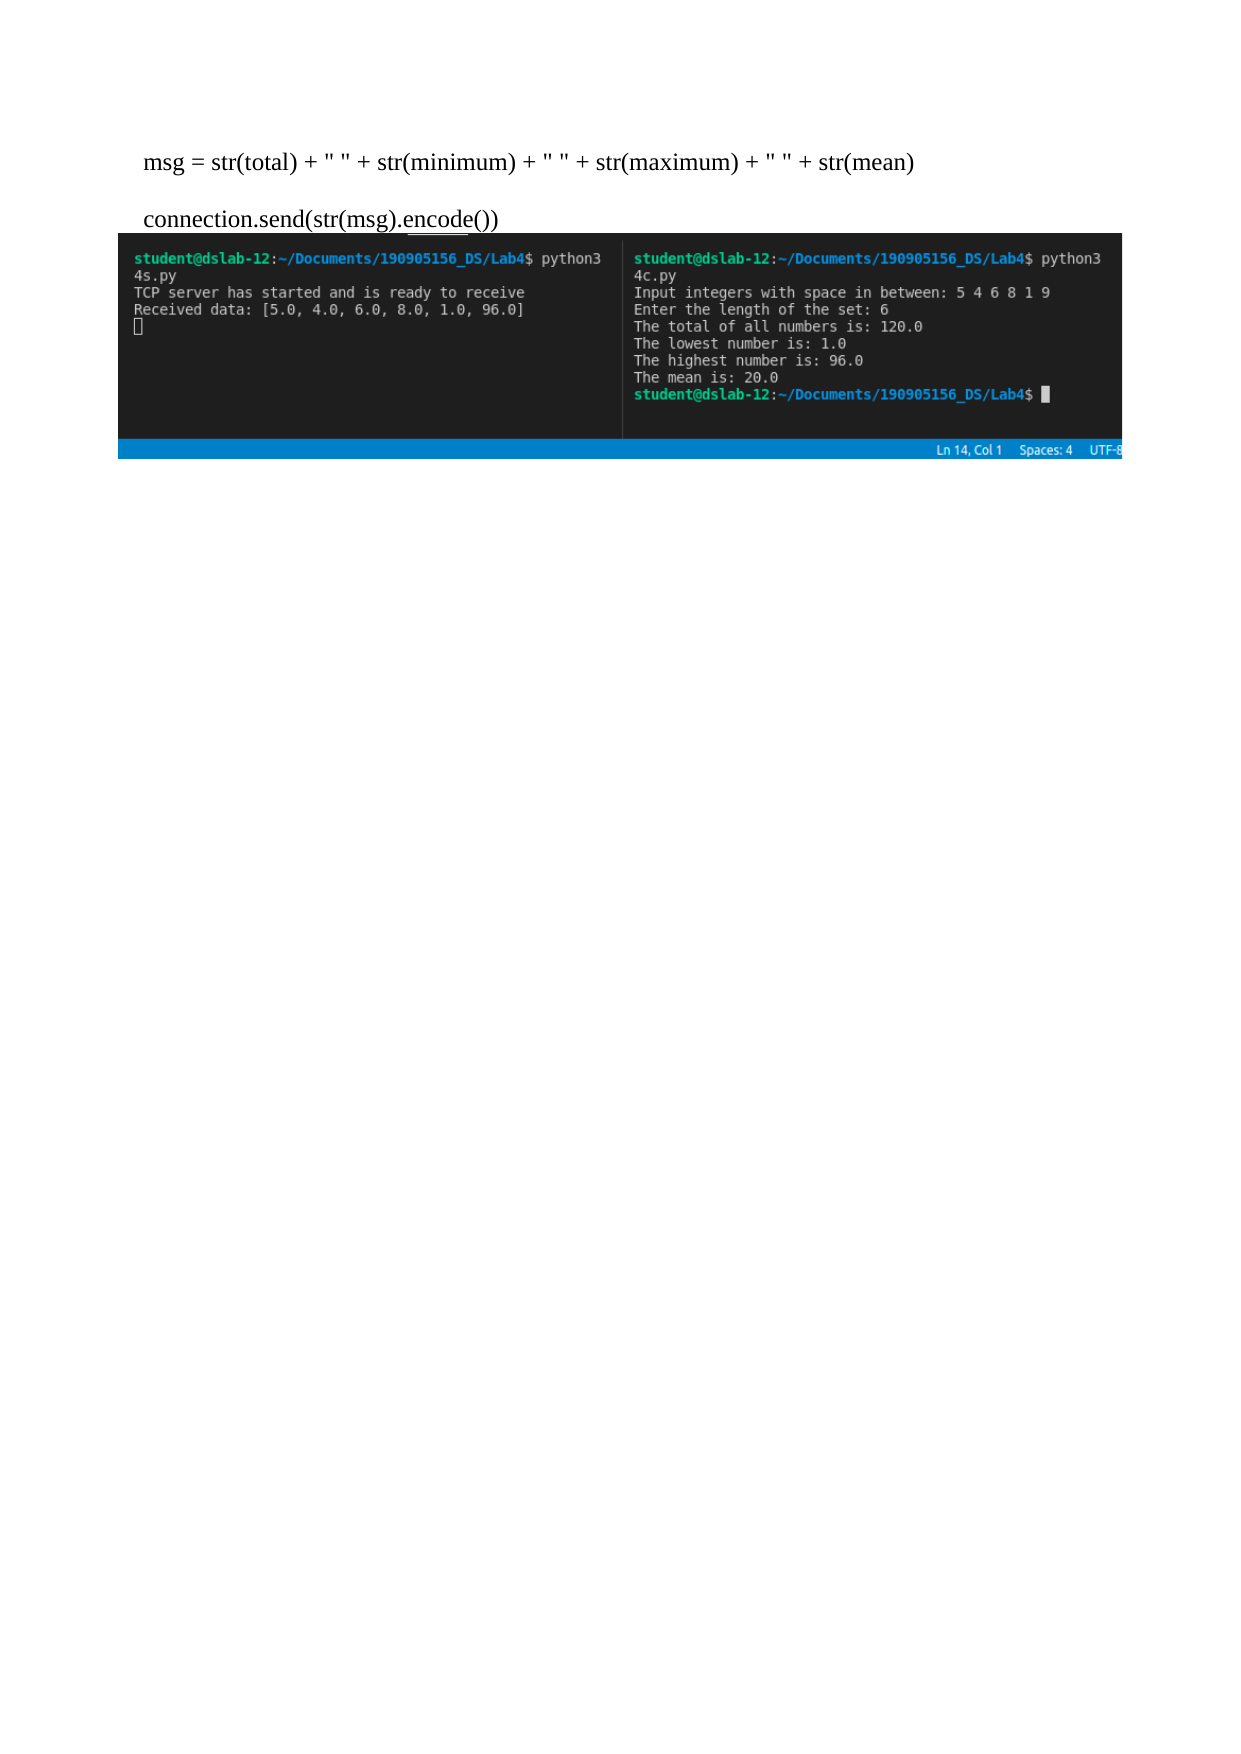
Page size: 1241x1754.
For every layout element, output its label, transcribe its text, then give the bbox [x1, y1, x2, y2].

text msg = str(total) + " " + str(minimum) + " " + str(maximum) + " " + str(mean) [118, 147, 1122, 176]
text connection.send(str(msg).encode()) [118, 204, 1122, 233]
picture [118, 233, 1123, 459]
